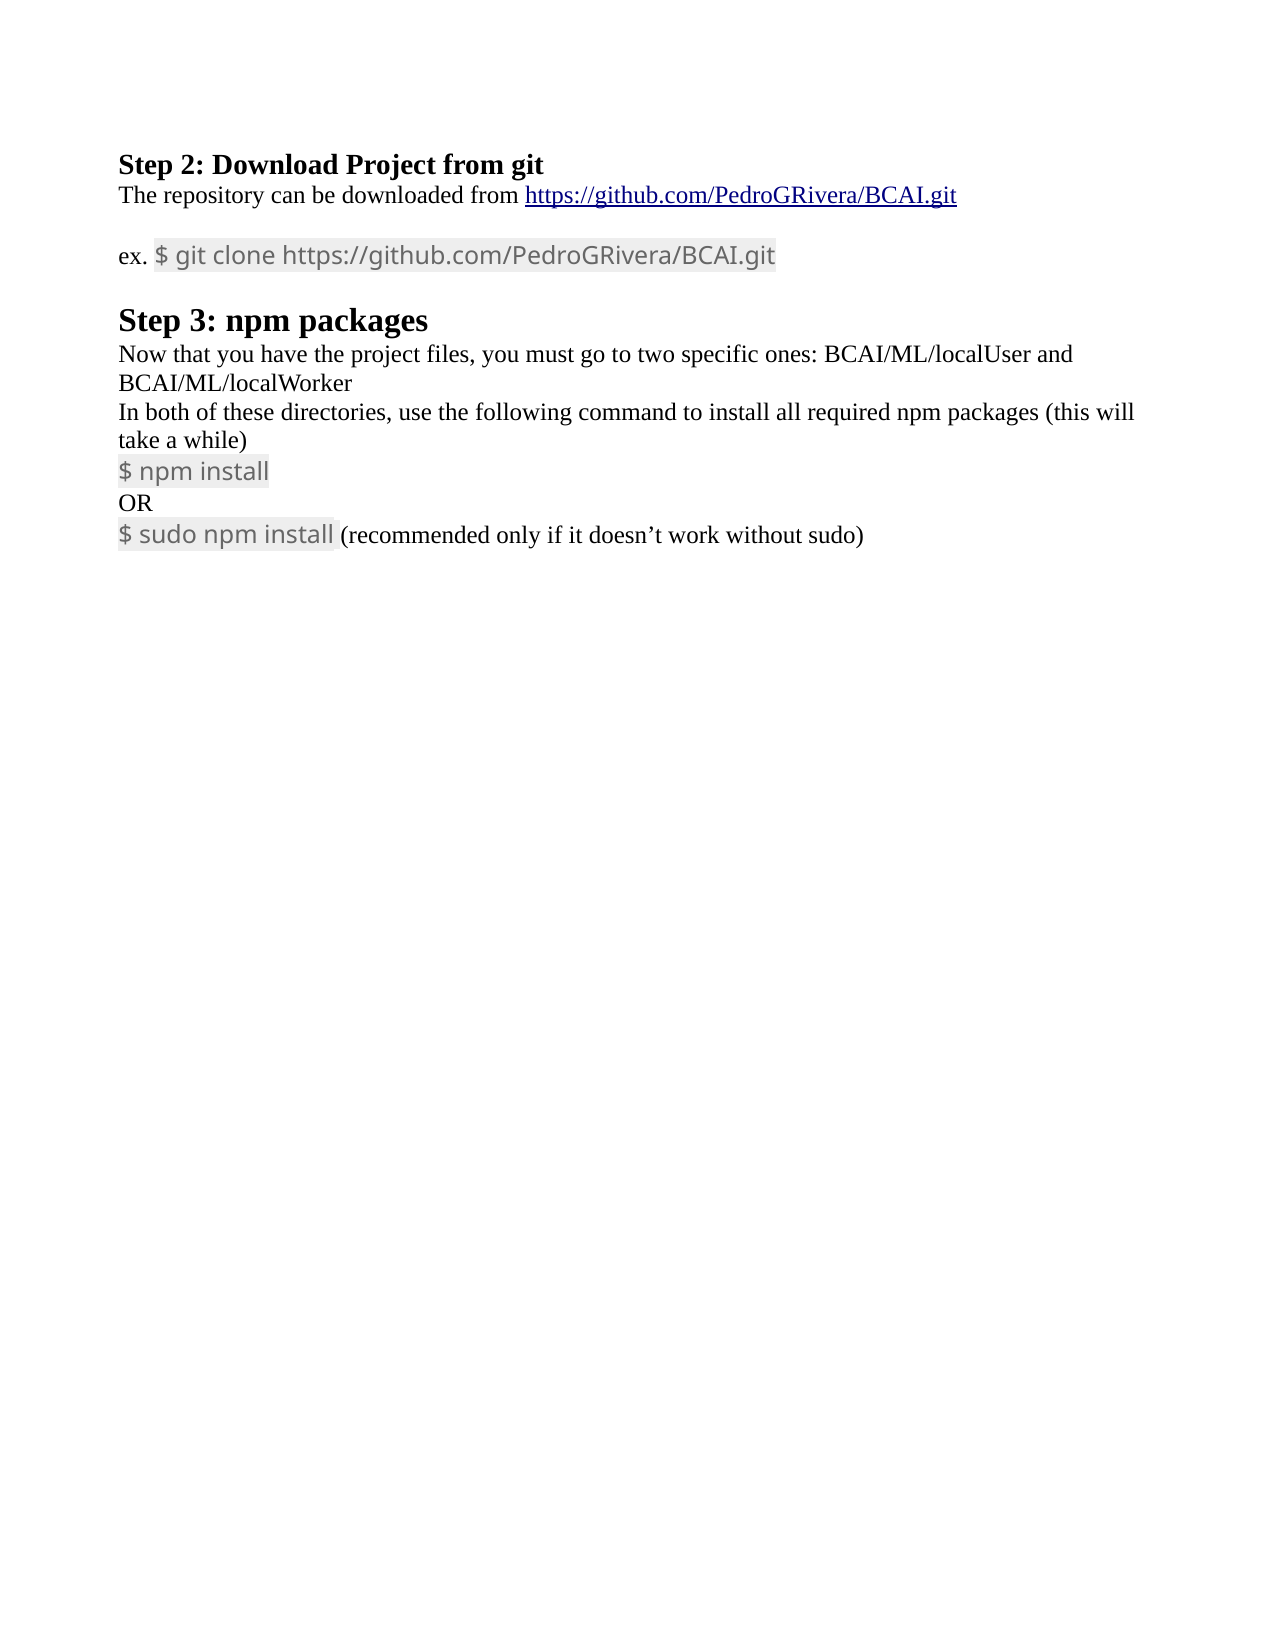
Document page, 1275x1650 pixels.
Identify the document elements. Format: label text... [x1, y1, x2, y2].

text Now that you have the project files, you must go to two specific ones: BCAI/ML/localUser and BCAI/ML/localWorker [118, 339, 1157, 397]
text The repository can be downloaded from https://github.com/PedroGRivera/BCAI.git [118, 180, 1157, 209]
text OR [118, 488, 1157, 517]
text ex. $ git clone https://github.com/PedroGRivera/BCAI.git [118, 238, 1157, 272]
text In both of these directories, use the following command to install all required npm packages (this will take a while) [118, 397, 1157, 454]
text $ sudo npm install (recommended only if it doesn’t work without sudo) [118, 517, 1157, 551]
text $ npm install [118, 454, 1157, 488]
text Step 2: Download Project from git [118, 147, 1157, 180]
text Step 3: npm packages [118, 301, 1157, 339]
